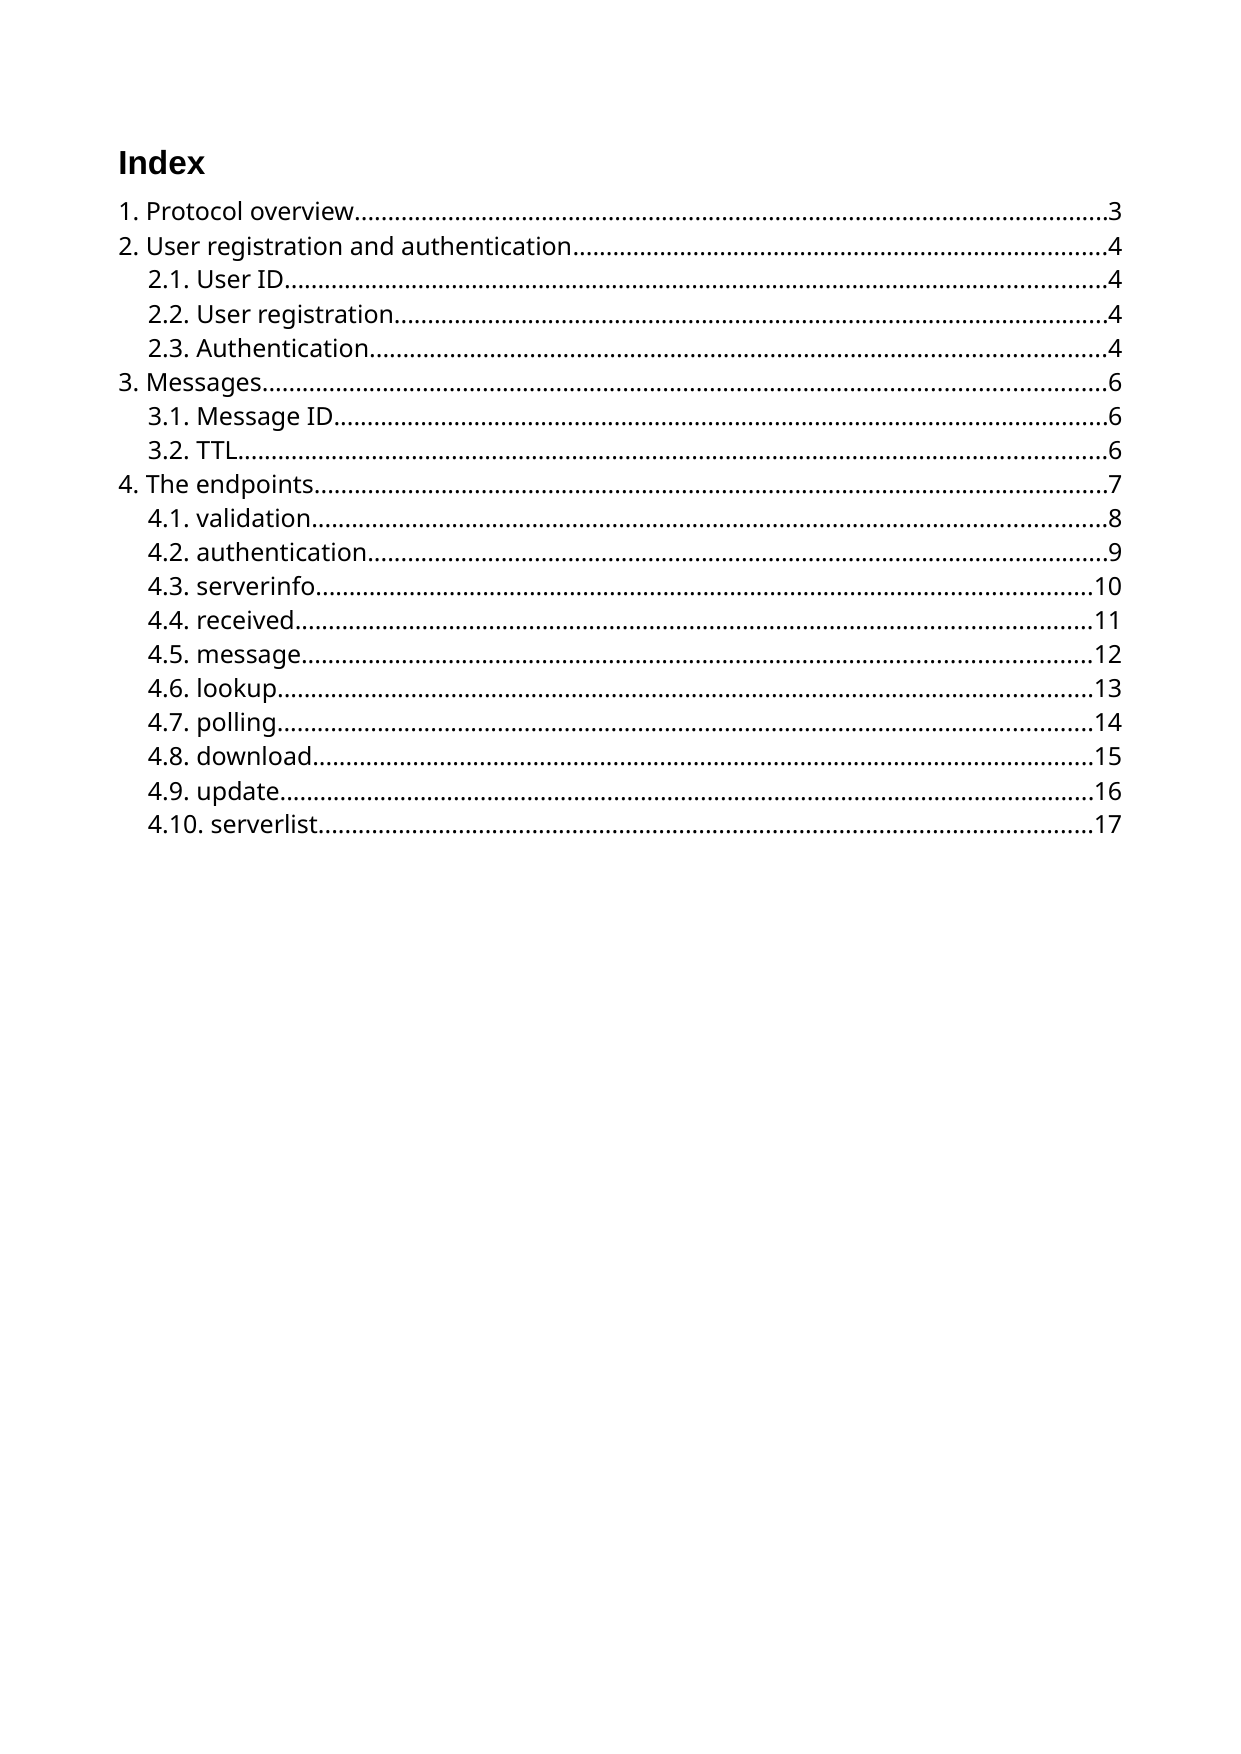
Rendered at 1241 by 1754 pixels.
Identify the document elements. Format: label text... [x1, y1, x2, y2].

text 4.2. authentication 9 [148, 535, 1122, 569]
text 4.9. update 16 [148, 773, 1122, 807]
text 4.4. received 11 [148, 603, 1122, 637]
text 4.7. polling 14 [148, 705, 1122, 739]
text 2.2. User registration 4 [148, 296, 1122, 330]
text 2. User registration and authentication 4 [118, 228, 1122, 262]
text 3.2. TTL 6 [148, 432, 1122, 467]
text 4.5. message 12 [148, 637, 1122, 671]
text 4.8. download 15 [148, 739, 1122, 773]
text 4.3. serverinfo 10 [148, 569, 1122, 603]
text 4.6. lookup 13 [148, 671, 1122, 705]
text 3.1. Message ID 6 [148, 398, 1122, 432]
subtitle Index [118, 143, 1122, 182]
text 1. Protocol overview 3 [118, 194, 1122, 228]
text 4. The endpoints 7 [118, 467, 1122, 501]
text 3. Messages 6 [118, 364, 1122, 398]
text 4.1. validation 8 [148, 501, 1122, 535]
text 4.10. serverlist 17 [148, 807, 1122, 841]
text 2.1. User ID 4 [148, 262, 1122, 296]
text 2.3. Authentication 4 [148, 330, 1122, 364]
